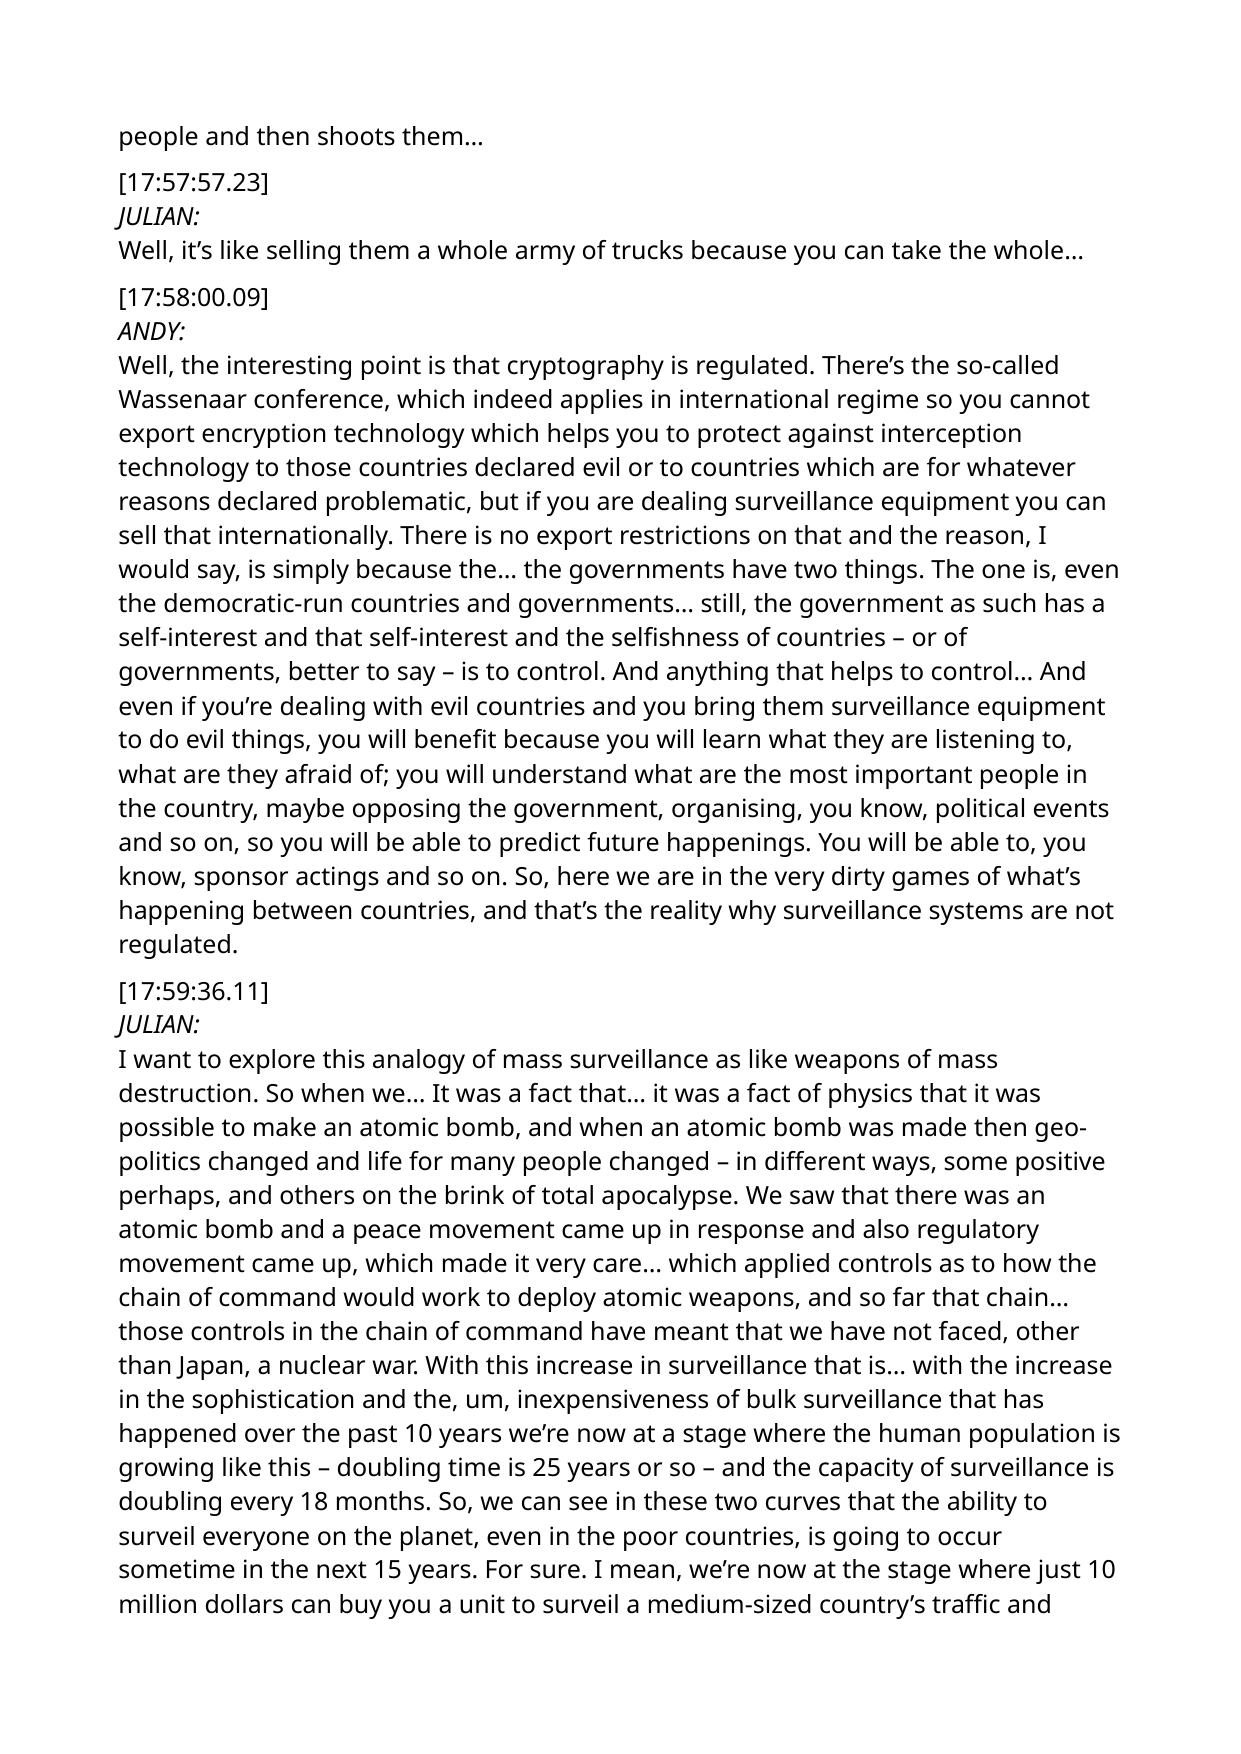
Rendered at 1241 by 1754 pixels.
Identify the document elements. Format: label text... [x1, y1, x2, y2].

text people and then shoots them… [118, 118, 1122, 152]
text [17:57:57.23] JULIAN: Well, it’s like selling them a whole army of trucks because you can take the whole… [118, 165, 1122, 267]
text [17:59:36.11] JULIAN: I want to explore this analogy of mass surveillance as like weapons of mass destruction. So when we… It was a fact that… it was a fact of physics that it was possible to make an atomic bomb, and when an atomic bomb was made then geo-politics changed and life for many people changed – in different ways, some positive perhaps, and others on the brink of total apocalypse. We saw that there was an atomic bomb and a peace movement came up in response and also regulatory movement came up, which made it very care… which applied controls as to how the chain of command would work to deploy atomic weapons, and so far that chain… those controls in the chain of command have meant that we have not faced, other than Japan, a nuclear war. With this increase in surveillance that is… with the increase in the sophistication and the, um, inexpensiveness of bulk surveillance that has happened over the past 10 years we’re now at a stage where the human population is growing like this – doubling time is 25 years or so – and the capacity of surveillance is doubling every 18 months. So, we can see in these two curves that the ability to surveil everyone on the planet, even in the poor countries, is going to occur sometime in the next 15 years. For sure. I mean, we’re now at the stage where just 10 million dollars can buy you a unit to surveil a medium-sized country’s traffic and [118, 973, 1122, 1620]
text [17:58:00.09] ANDY: Well, the interesting point is that cryptography is regulated. There’s the so-called Wassenaar conference, which indeed applies in international regime so you cannot export encryption technology which helps you to protect against interception technology to those countries declared evil or to countries which are for whatever reasons declared problematic, but if you are dealing surveillance equipment you can sell that internationally. There is no export restrictions on that and the reason, I would say, is simply because the… the governments have two things. The one is, even the democratic-run countries and governments… still, the government as such has a self-interest and that self-interest and the selfishness of countries – or of governments, better to say – is to control. And anything that helps to control… And even if you’re dealing with evil countries and you bring them surveillance equipment to do evil things, you will benefit because you will learn what they are listening to, what are they afraid of; you will understand what are the most important people in the country, maybe opposing the government, organising, you know, political events and so on, so you will be able to predict future happenings. You will be able to, you know, sponsor actings and so on. So, here we are in the very dirty games of what’s happening between countries, and that’s the reality why surveillance systems are not regulated. [118, 279, 1122, 961]
